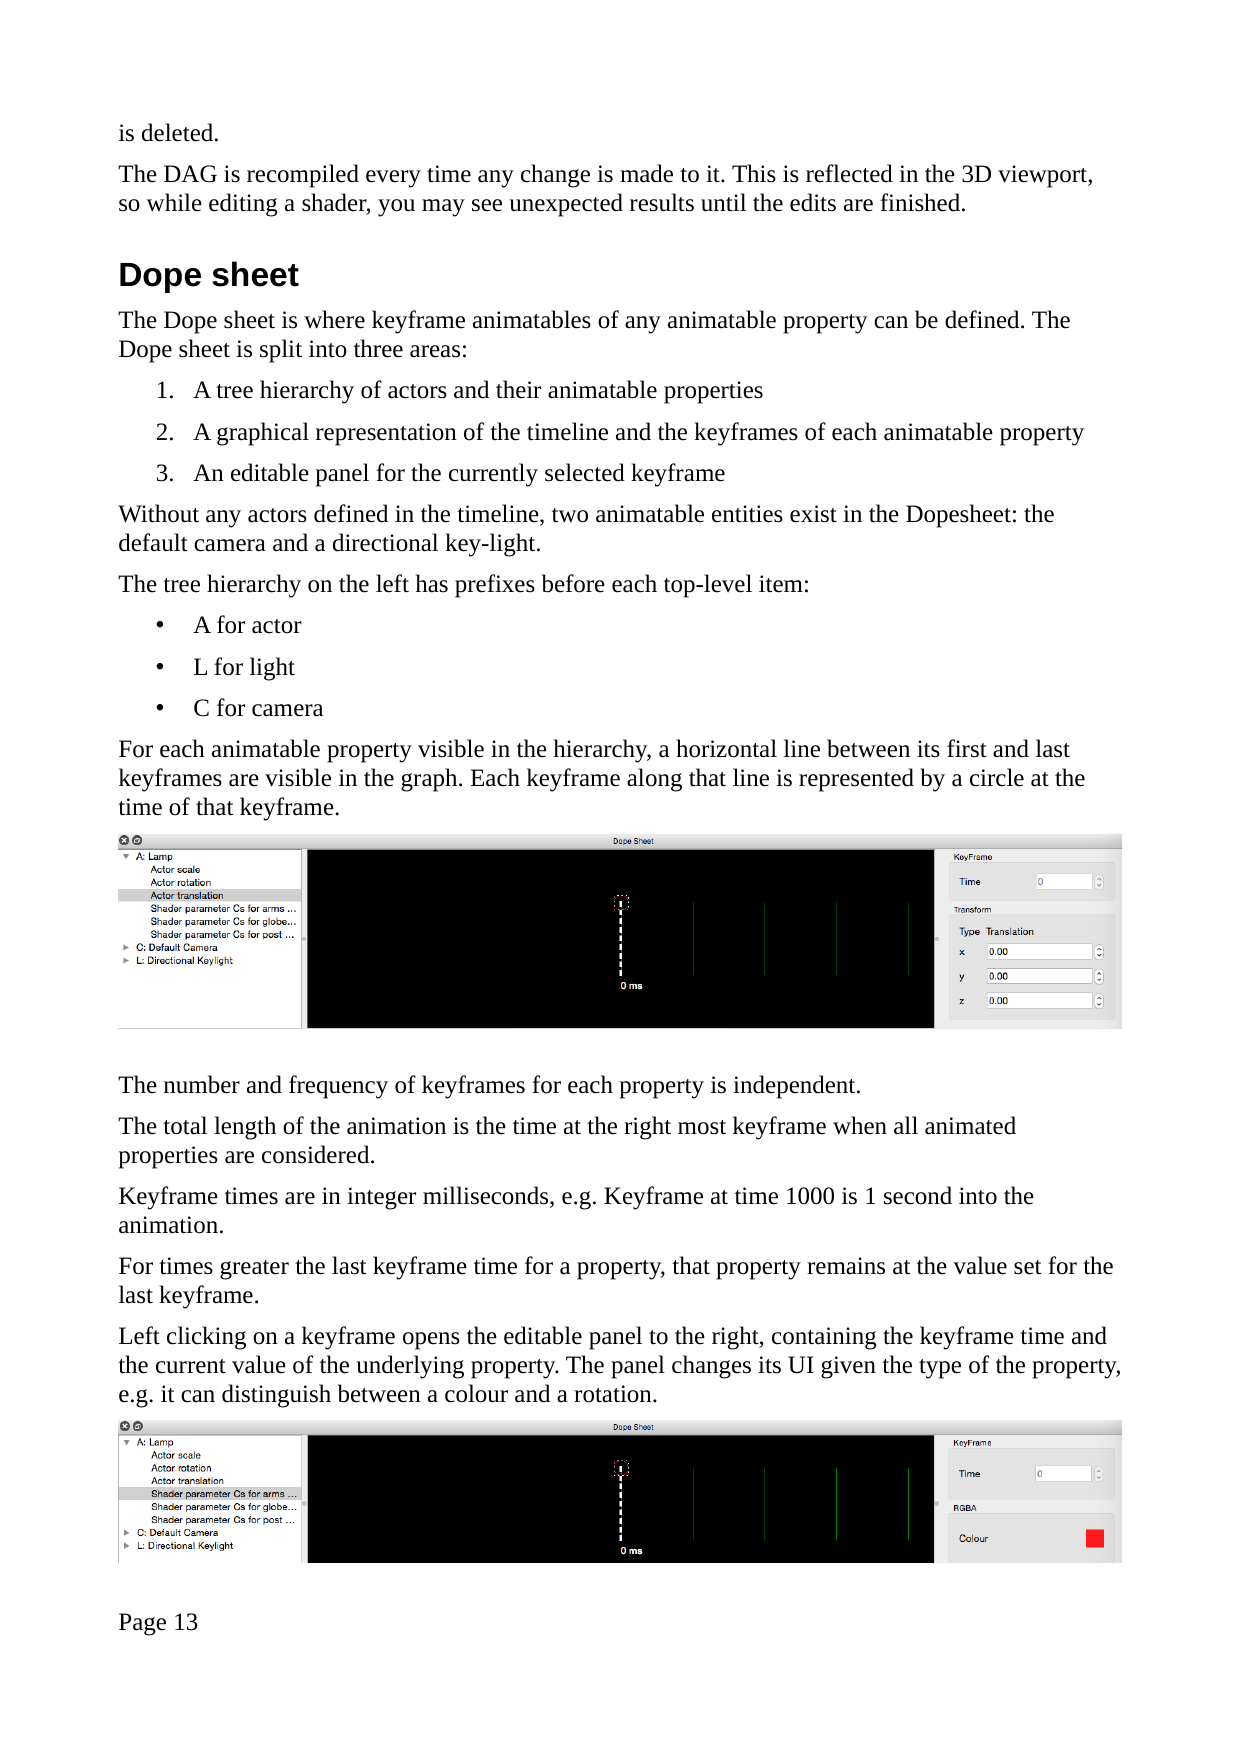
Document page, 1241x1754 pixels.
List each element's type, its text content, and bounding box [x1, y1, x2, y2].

subtitle Dope sheet [118, 254, 1122, 293]
picture [118, 833, 1123, 1029]
text Keyframe times are in integer milliseconds, e.g. Keyframe at time 1000 is 1 second into the animation. [118, 1181, 1122, 1239]
text The DAG is recompiled every time any change is made to it. This is reflected in the 3D viewport, so while editing a shader, you may see unexpected results until the edits are finished. [118, 159, 1122, 217]
text is deleted. [118, 118, 1122, 147]
text For times greater the last keyframe time for a property, that property remains at the value set for the last keyframe. [118, 1251, 1122, 1309]
text The tree hierarchy on the left has prefixes before each top-level item: [118, 569, 1122, 598]
text The total length of the animation is the time at the right most keyframe when all animated properties are considered. [118, 1111, 1122, 1169]
list An editable panel for the currently selected keyframe [156, 458, 1122, 487]
list A graphical representation of the timeline and the keyframes of each animatable property [156, 417, 1122, 446]
text Left clicking on a keyframe opens the editable panel to the right, containing the keyframe time and the current value of the underlying property. The panel changes its UI given the type of the property, e.g. it can distinguish between a colour and a rotation. [118, 1321, 1122, 1408]
list L for light [156, 652, 1122, 681]
picture [118, 1420, 1123, 1563]
text Without any actors defined in the timeline, two animatable entities exist in the Dopesheet: the default camera and a directional key-light. [118, 499, 1122, 557]
list A tree hierarchy of actors and their animatable properties [156, 376, 1122, 404]
text The Dope sheet is where keyframe animatables of any animatable property can be defined. The Dope sheet is split into three areas: [118, 306, 1122, 363]
list C for camera [156, 693, 1122, 722]
text The number and frequency of keyframes for each property is independent. [118, 1070, 1122, 1099]
list A for actor [156, 611, 1122, 639]
text For each animatable property visible in the hierarchy, a horizontal line between its first and last keyframes are visible in the graph. Each keyframe along that line is represented by a circle at the time of that keyframe. [118, 734, 1122, 821]
